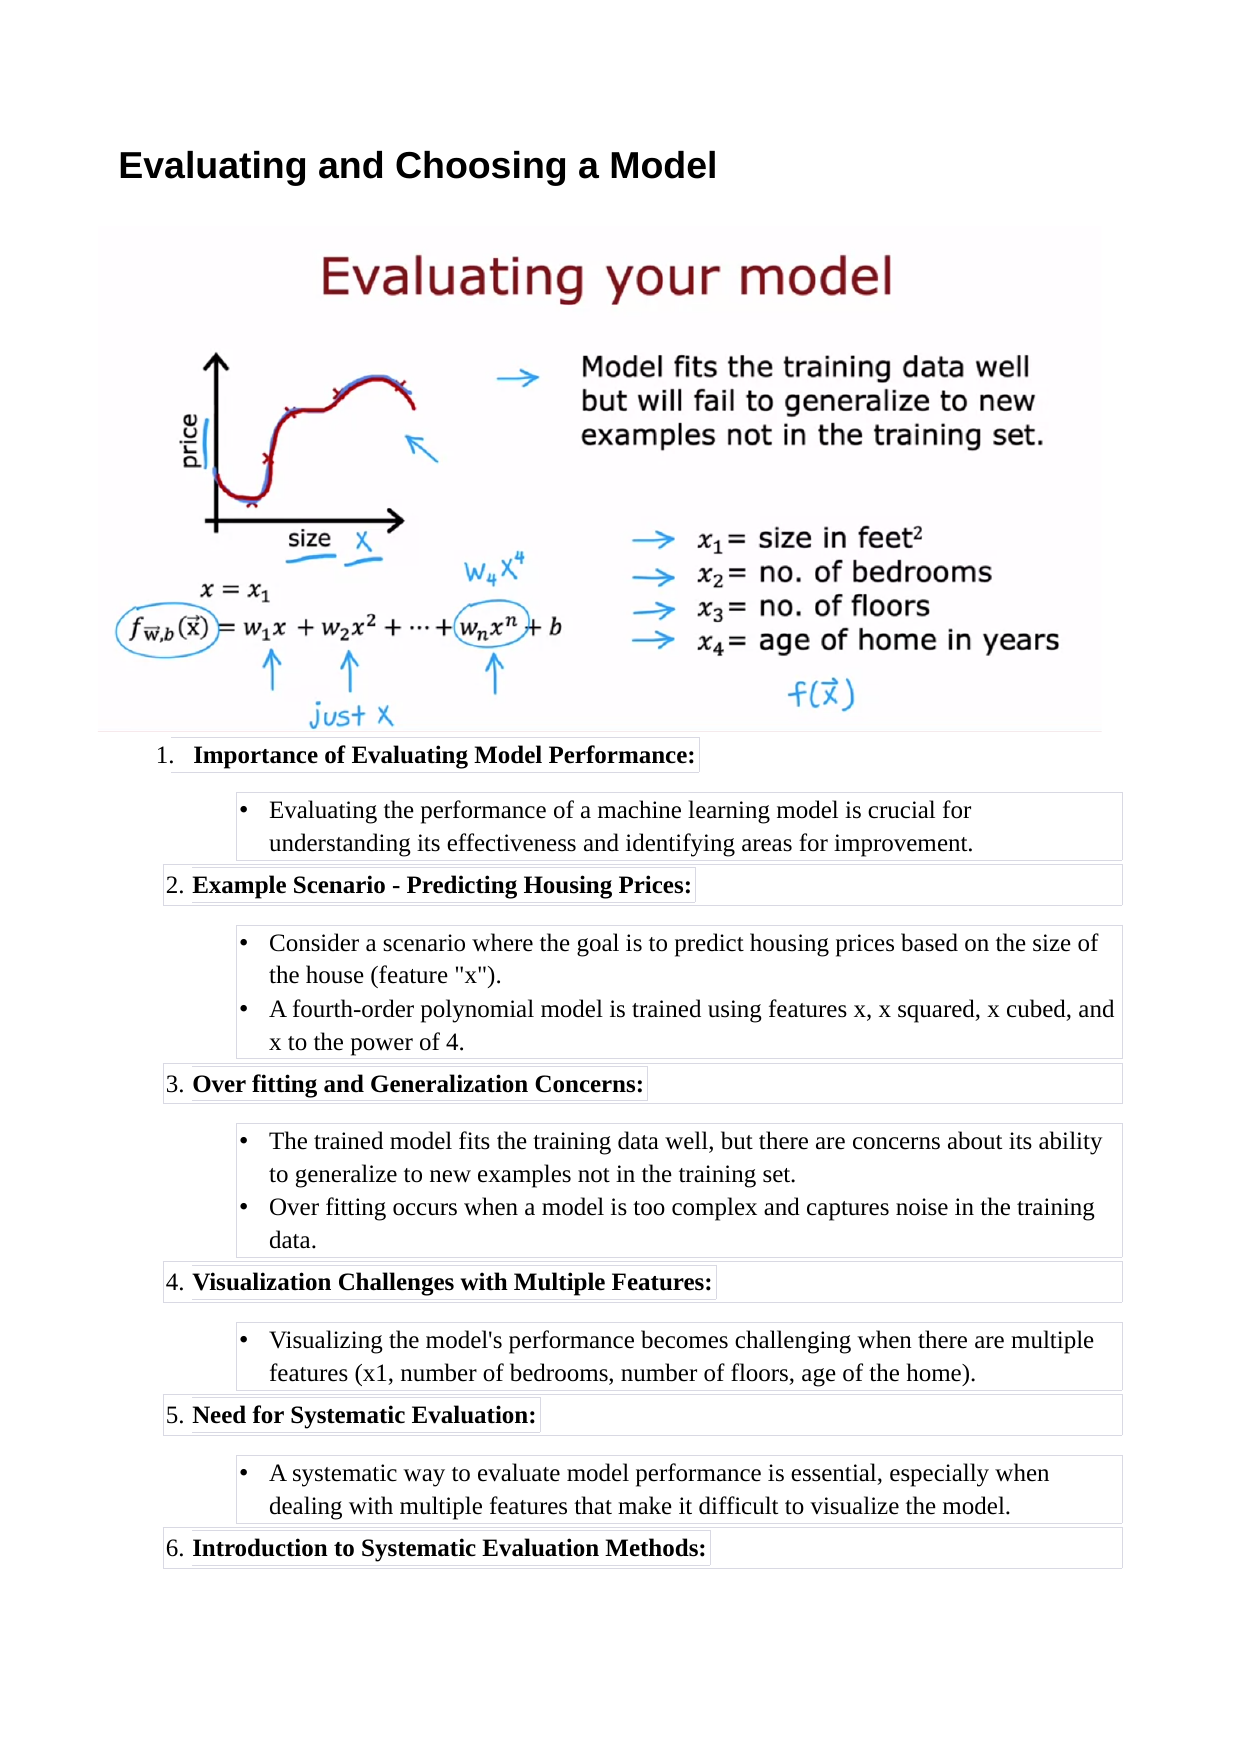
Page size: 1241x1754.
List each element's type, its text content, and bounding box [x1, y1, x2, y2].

list Over fitting occurs when a model is too complex and captures noise in the training data. [237, 1189, 1122, 1257]
list A systematic way to evaluate model performance is essential, especially when dealing with multiple features that make it difficult to visualize the model. [237, 1456, 1122, 1523]
list Example Scenario - Predicting Housing Prices: [164, 865, 1122, 905]
list Visualizing the model's performance becomes challenging when there are multiple features (x1, number of bedrooms, number of floors, age of the home). [237, 1323, 1122, 1390]
list Need for Systematic Evaluation: [164, 1395, 1122, 1435]
list Importance of Evaluating Model Performance: [156, 199, 1122, 772]
subtitle Evaluating and Choosing a Model [118, 143, 1122, 186]
list The trained model fits the training data well, but there are concerns about its ability to generalize to new examples not in the training set. [237, 1124, 1122, 1188]
list Visualization Challenges with Multiple Features: [164, 1262, 1122, 1302]
list Introduction to Systematic Evaluation Methods: [164, 1528, 1122, 1568]
list A fourth-order polynomial model is trained using features x, x squared, x cubed, and x to the power of 4. [237, 991, 1122, 1058]
picture [97, 226, 1102, 732]
list Over fitting and Generalization Concerns: [164, 1064, 1122, 1103]
list Consider a scenario where the goal is to predict housing prices based on the size of the house (feature "x"). [237, 926, 1122, 989]
list Evaluating the performance of a machine learning model is crucial for understanding its effectiveness and identifying areas for improvement. [237, 793, 1122, 860]
